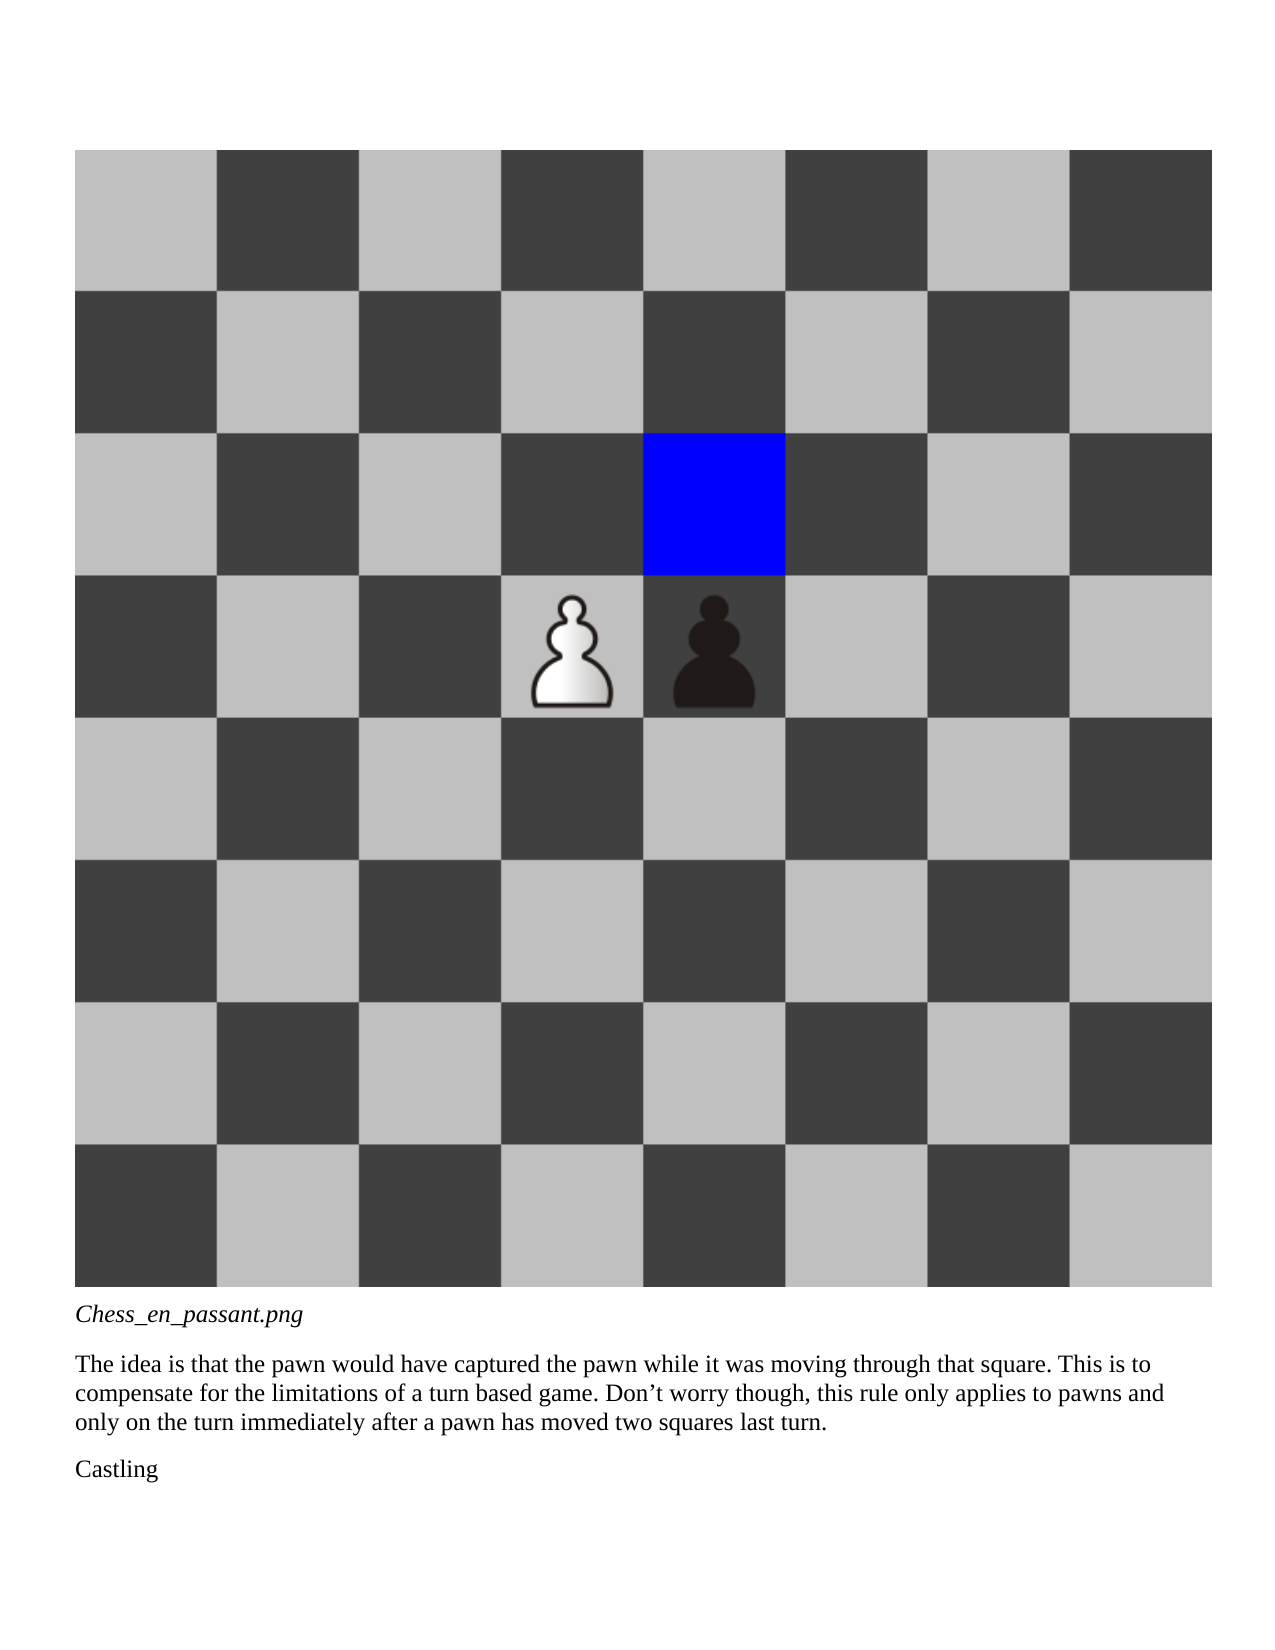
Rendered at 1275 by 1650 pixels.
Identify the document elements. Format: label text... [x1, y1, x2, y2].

picture [75, 150, 1212, 1287]
text Castling [75, 1454, 1200, 1482]
text Chess_en_passant.png [75, 1299, 1200, 1328]
text The idea is that the pawn would have captured the pawn while it was moving through that square. This is to compensate for the limitations of a turn based game. Don’t worry though, this rule only applies to pawns and only on the turn immediately after a pawn has moved two squares last turn. [75, 1349, 1200, 1436]
